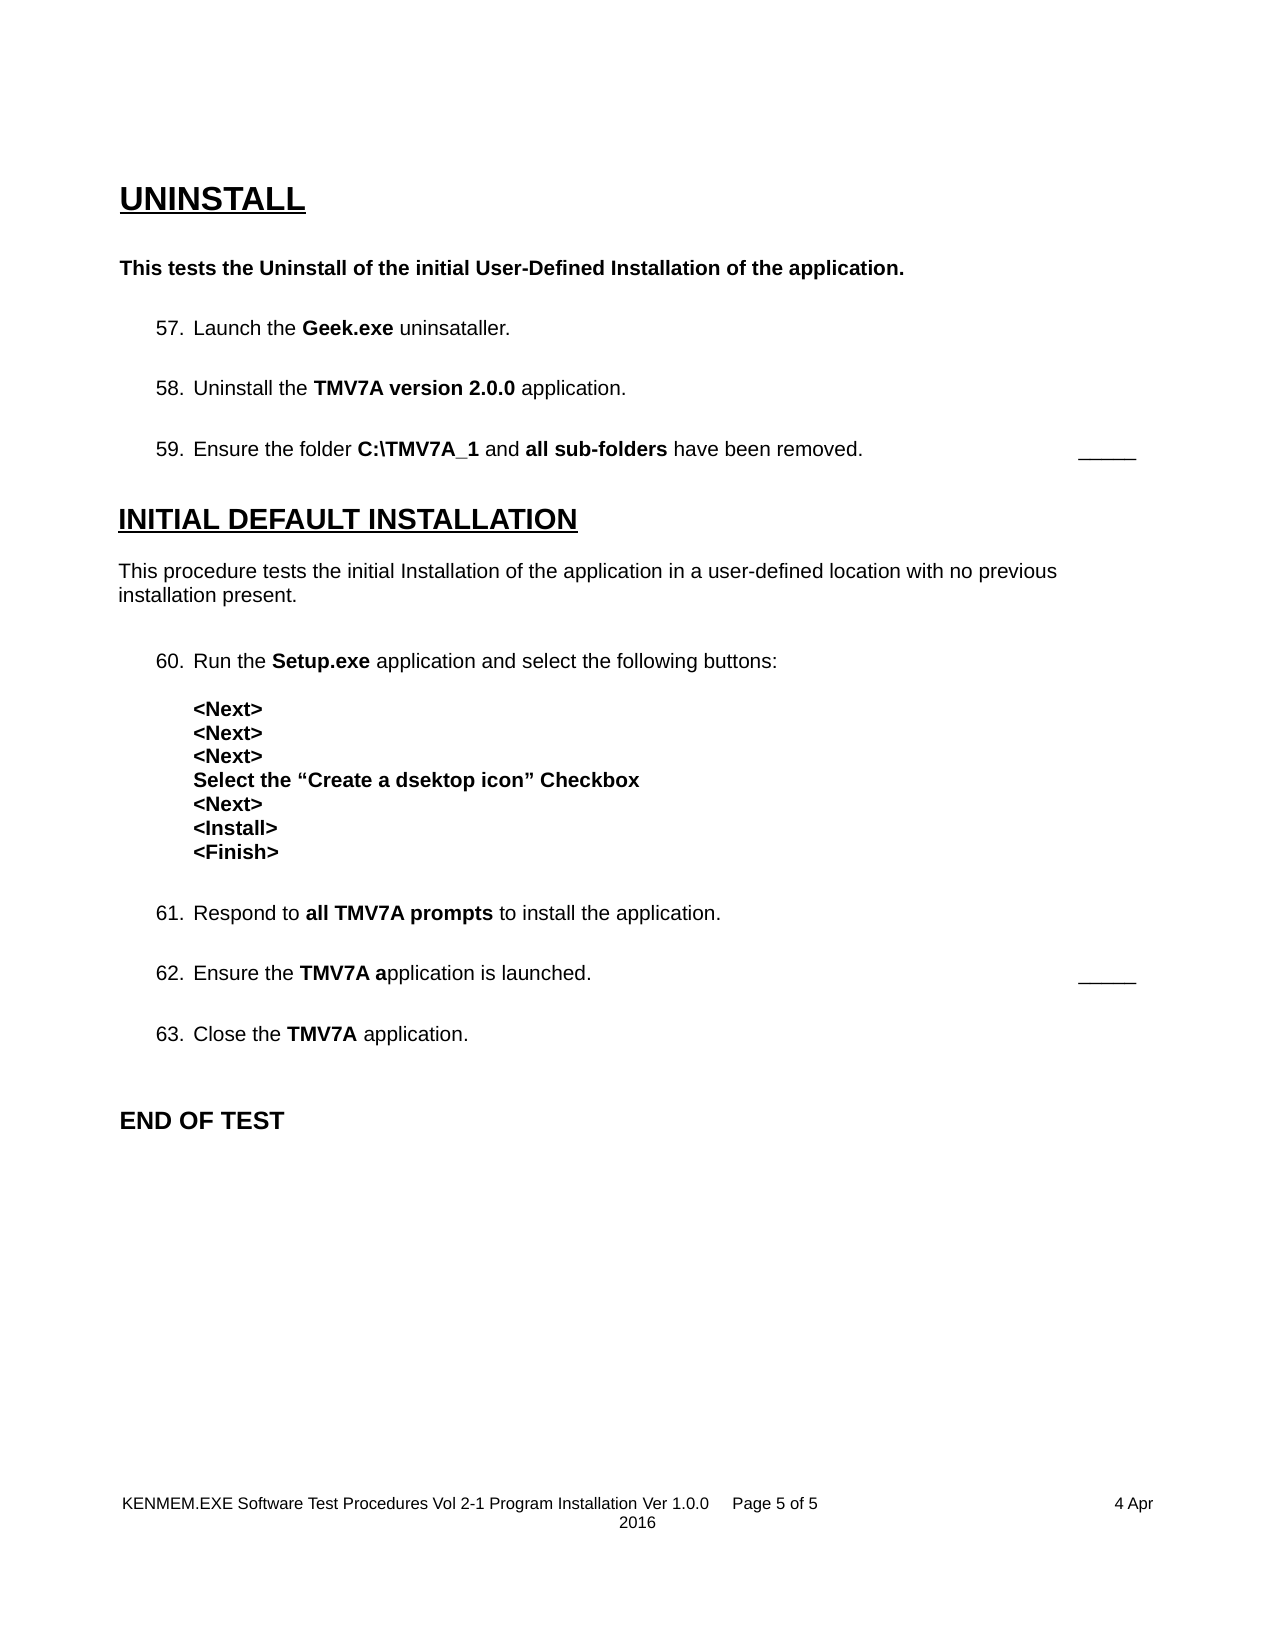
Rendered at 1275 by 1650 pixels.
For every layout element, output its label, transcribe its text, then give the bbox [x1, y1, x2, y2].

list Uninstall the TMV7A version 2.0.0 application. [156, 376, 1157, 424]
list Ensure the TMV7A application is launched. _____ [156, 961, 1157, 1009]
list Ensure the folder C:\TMV7A_1 and all sub-folders have been removed. _____ [156, 437, 1157, 489]
list END OF TEST [82, 1106, 1157, 1134]
list Launch the Geek.exe uninsataller. [156, 316, 1157, 364]
list Respond to all TMV7A prompts to install the application. [156, 901, 1157, 948]
list UNINSTALL This tests the Uninstall of the initial User-Defined Installation of the application. [82, 178, 1157, 303]
list [156, 118, 1157, 166]
text INITIAL DEFAULT INSTALLATION This procedure tests the initial Installation of the application in a user-defined location with no previous installation present. [118, 502, 1157, 636]
list Close the TMV7A application. [156, 1021, 1157, 1093]
list Run the Setup.exe application and select the following buttons: <Next> <Next> <Next> Select the “Create a dsektop icon” Checkbox <Next> <Install> <Finish> [156, 648, 1157, 888]
